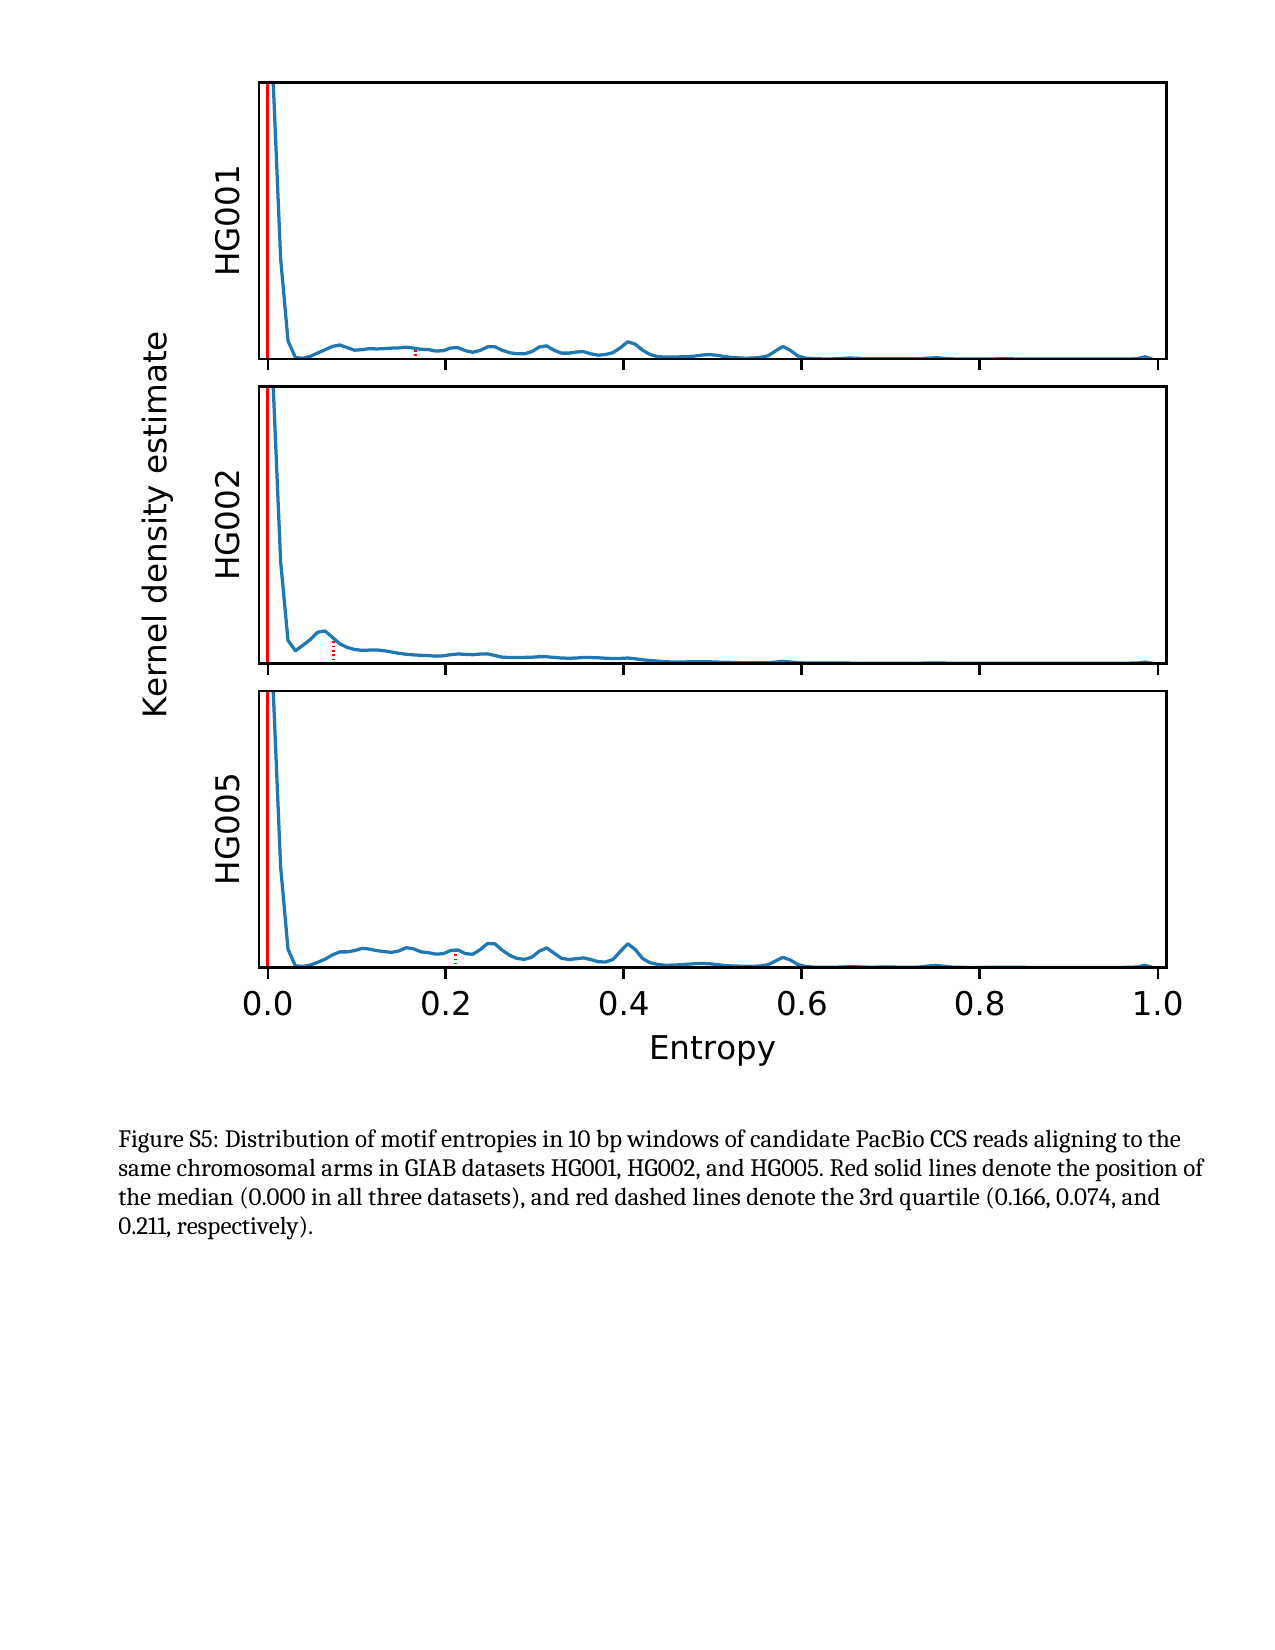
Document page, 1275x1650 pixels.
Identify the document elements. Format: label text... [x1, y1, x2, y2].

text Figure S5: Distribution of motif entropies in 10 bp windows of candidate PacBio CCS reads aligning to the same chromosomal arms in GIAB datasets HG001, HG002, and HG005. Red solid lines denote the position of the median (0.000 in all three datasets), and red dashed lines denote the 3rd quartile (0.166, 0.074, and 0.211, respectively). [118, 1125, 1216, 1240]
